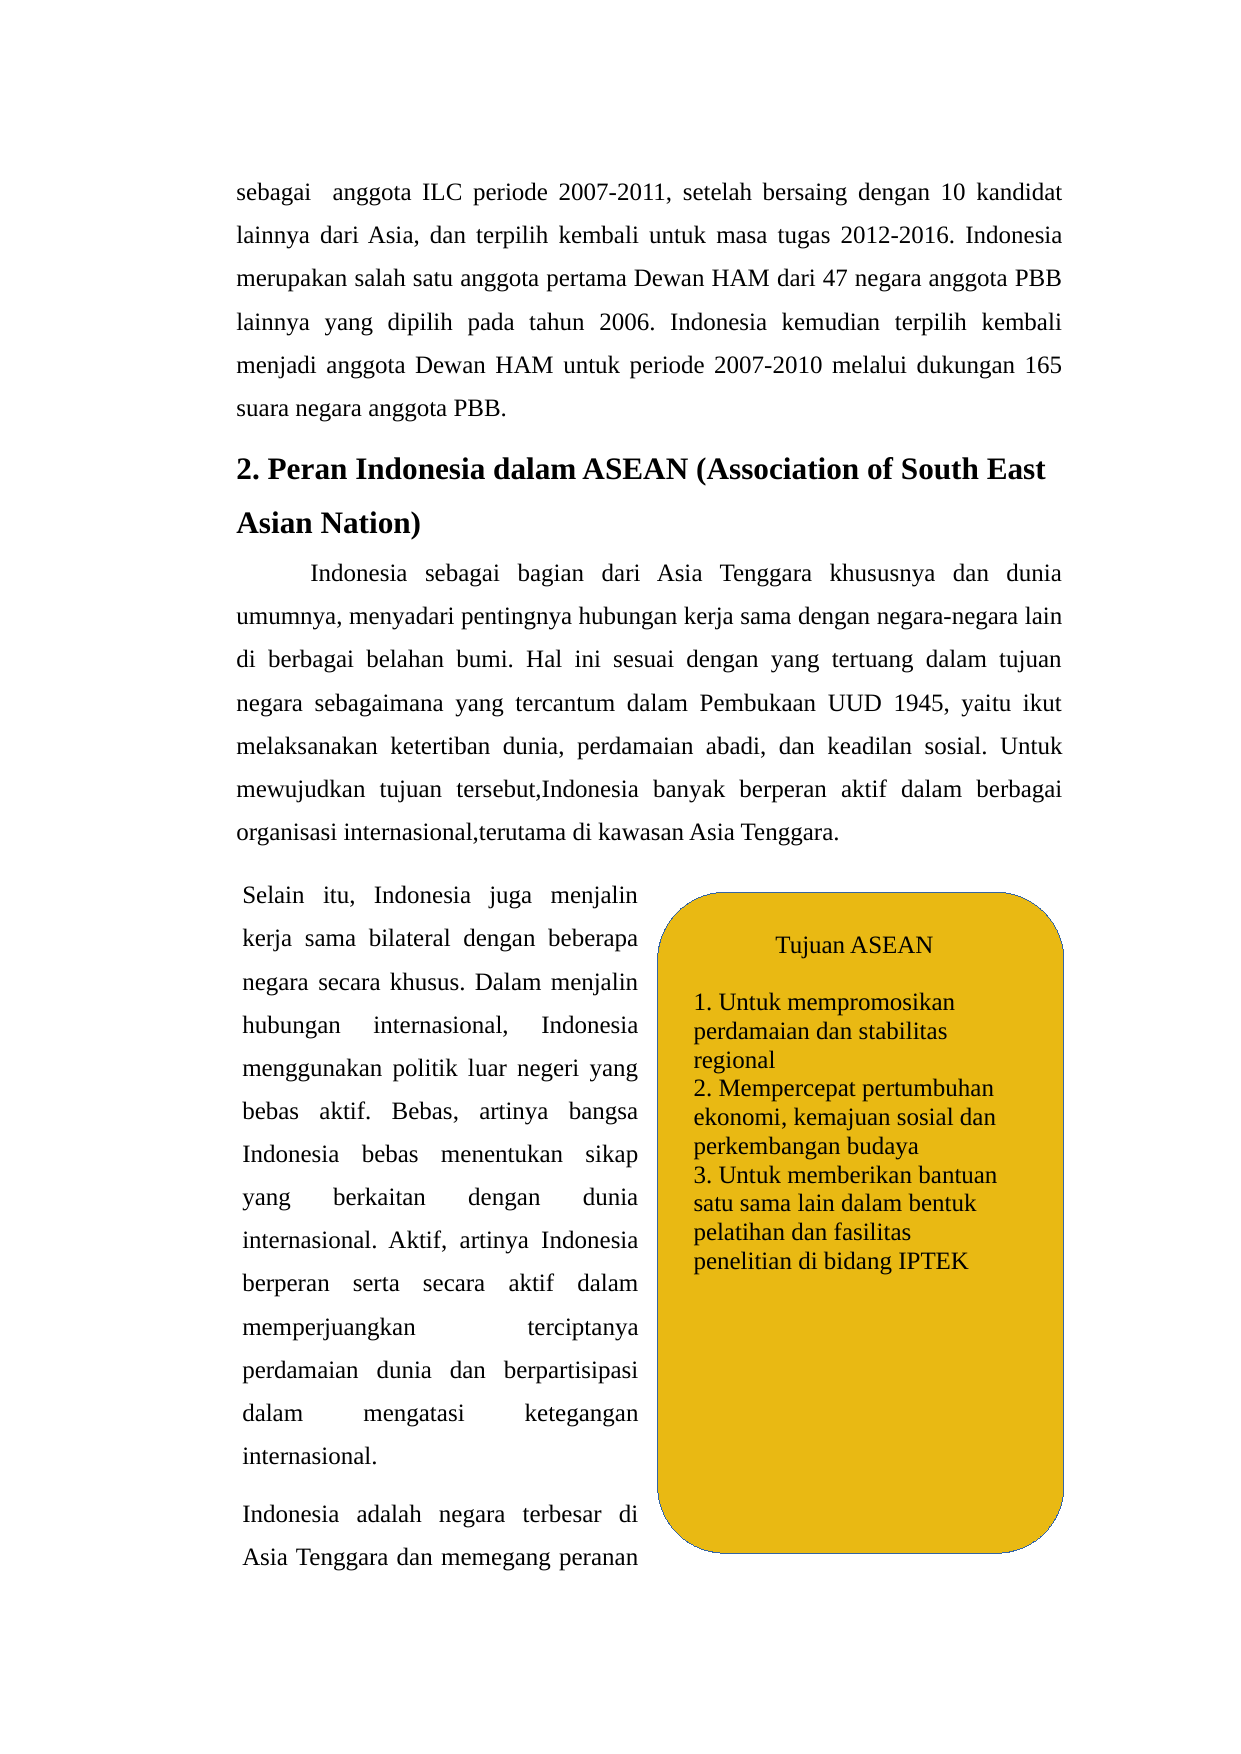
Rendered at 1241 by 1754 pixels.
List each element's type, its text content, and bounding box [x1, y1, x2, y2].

text 2. Peran Indonesia dalam ASEAN (Association of South East Asian Nation) [236, 451, 1063, 540]
text sebagai anggota ILC periode 2007-2011, setelah bersaing dengan 10 kandidat lainnya dari Asia, dan terpilih kembali untuk masa tugas 2012-2016. Indonesia merupakan salah satu anggota pertama Dewan HAM dari 47 negara anggota PBB lainnya yang dipilih pada tahun 2006. Indonesia kemudian terpilih kembali menjadi anggota Dewan HAM untuk periode 2007-2010 melalui dukungan 165 suara negara anggota PBB. [236, 177, 1063, 422]
table_header [644, 875, 1080, 1576]
table_header Selain itu, Indonesia juga menjalin kerja sama bilateral dengan beberapa negara secara khusus. Dalam menjalin hubungan internasional, Indonesia menggunakan politik luar negeri yang bebas aktif. Bebas, artinya bangsa Indonesia bebas menentukan sikap yang berkaitan dengan dunia internasional. Aktif, artinya Indonesia berperan serta secara aktif dalam memperjuangkan terciptanya perdamaian dunia dan berpartisipasi dalam mengatasi ketegangan internasional. Indonesia adalah negara terbesar di Asia Tenggara dan memegang peranan [236, 875, 644, 1576]
text Indonesia sebagai bagian dari Asia Tenggara khususnya dan dunia umumnya, menyadari pentingnya hubungan kerja sama dengan negara-negara lain di berbagai belahan bumi. Hal ini sesuai dengan yang tertuang dalam tujuan negara sebagaimana yang tercantum dalam Pembukaan UUD 1945, yaitu ikut melaksanakan ketertiban dunia, perdamaian abadi, dan keadilan sosial. Untuk mewujudkan tujuan tersebut,Indonesia banyak berperan aktif dalam berbagai organisasi internasional,terutama di kawasan Asia Tenggara. [236, 558, 1063, 846]
